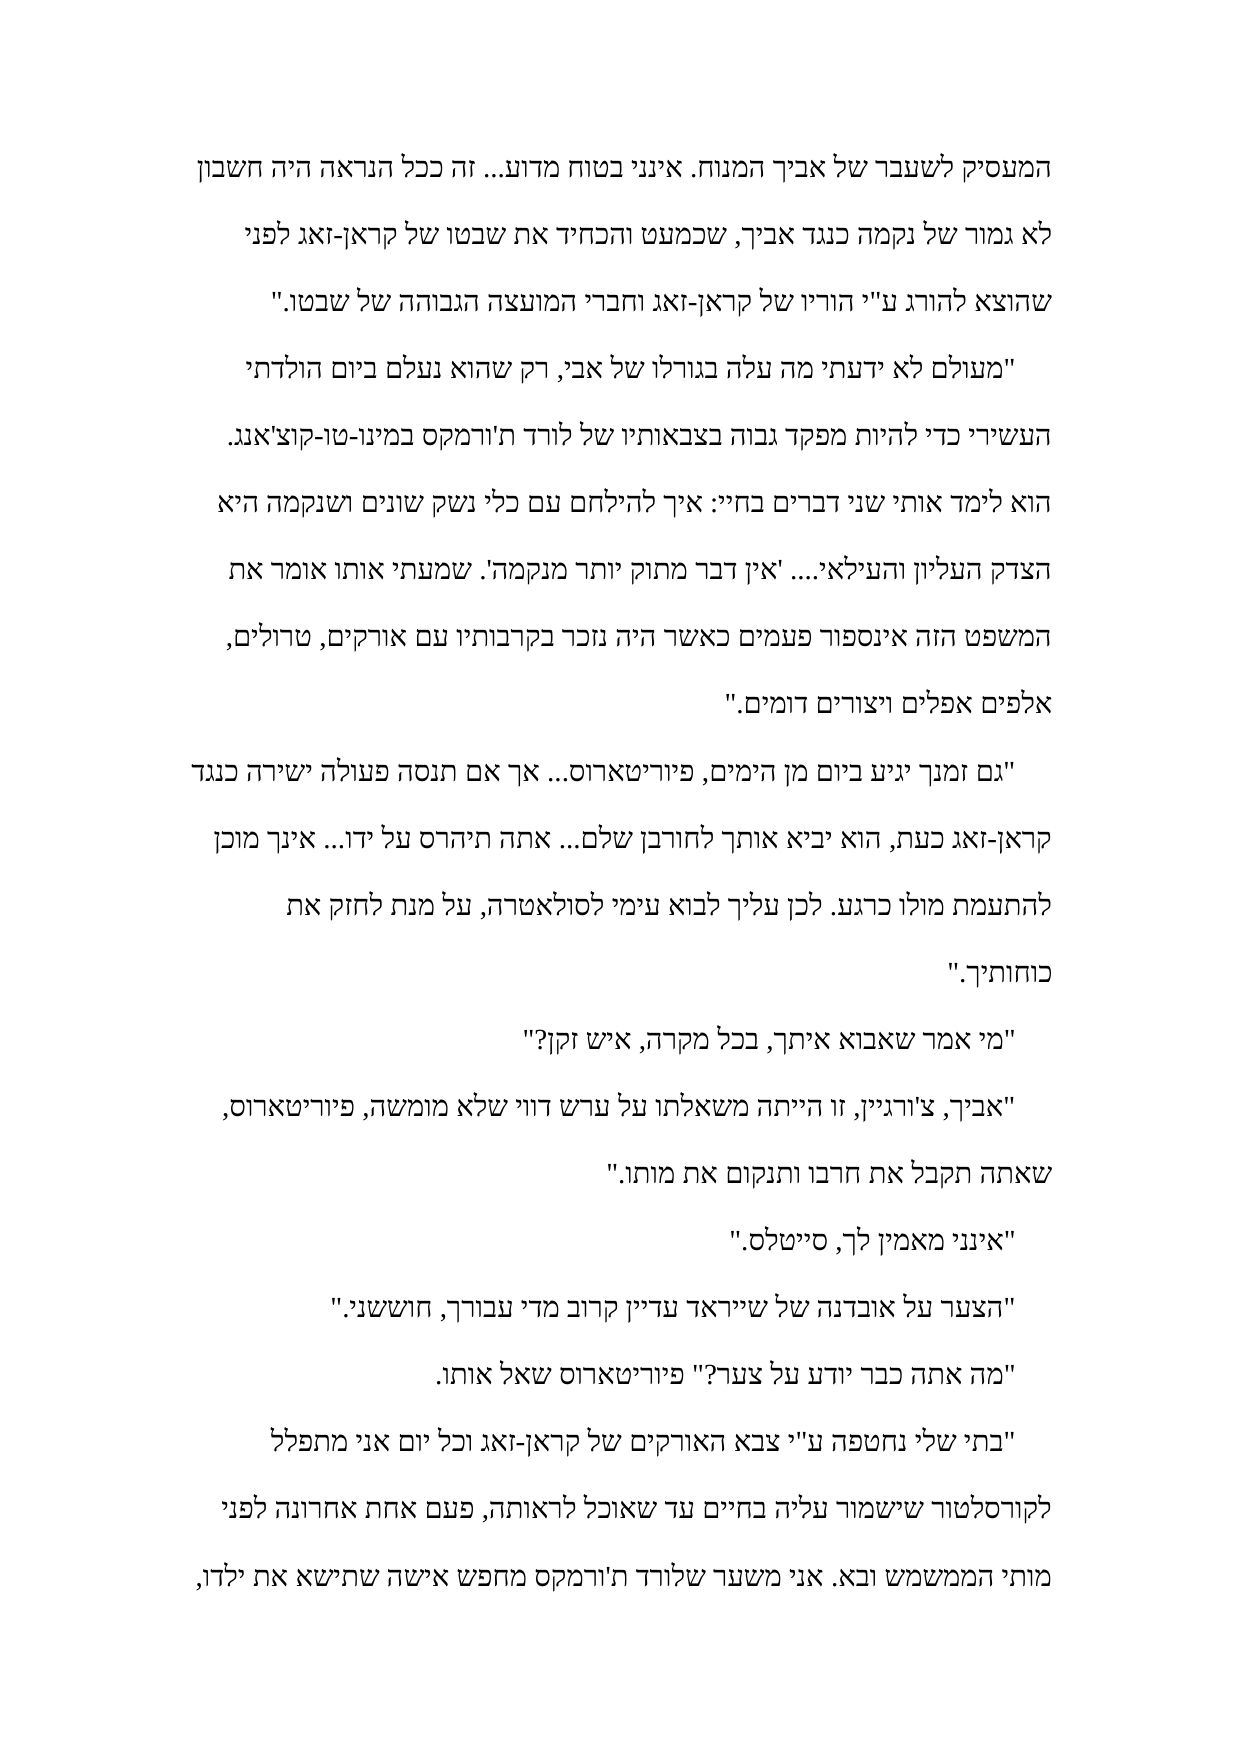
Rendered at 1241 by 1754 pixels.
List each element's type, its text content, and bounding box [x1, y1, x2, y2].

text "אינני מאמין לך, סייטלס." [187, 1223, 1053, 1257]
text "הצער על אובדנה של שייראד עדיין קרוב מדי עבורך, חוששני." [187, 1290, 1053, 1324]
text "בתי שלי נחטפה ע"י צבא האורקים של קראן-זאג וכל יום אני מתפלל לקורסלטור שישמור עליה בחיים עד שאוכל לראותה, פעם אחת אחרונה לפני מותי הממשמש ובא. אני משער שלורד ת'ורמקס מחפש אישה שתישא את ילדו, [187, 1424, 1053, 1592]
text "מעולם לא ידעתי מה עלה בגורלו של אבי, רק שהוא נעלם ביום הולדתי העשירי כדי להיות מפקד גבוה בצבאותיו של לורד ת'ורמקס במינו-טו-קוצ'אנג. הוא לימד אותי שני דברים בחיי: איך להילחם עם כלי נשק שונים ושנקמה היא הצדק העליון והעילאי.... 'אין דבר מתוק יותר מנקמה'. שמעתי אותו אומר את המשפט הזה אינספור פעמים כאשר היה נזכר בקרבותיו עם אורקים, טרולים, אלפים אפלים ויצורים דומים." [187, 351, 1053, 720]
text "מה אתה כבר יודע על צער?" פיוריטארוס שאל אותו. [187, 1357, 1053, 1391]
text "אביך, צ'ורגיין, זו הייתה משאלתו על ערש דווי שלא מומשה, פיוריטארוס, שאתה תקבל את חרבו ותנקום את מותו." [187, 1089, 1053, 1190]
text המעסיק לשעבר של אביך המנוח. אינני בטוח מדוע... זה ככל הנראה היה חשבון לא גמור של נקמה כנגד אביך, שכמעט והכחיד את שבטו של קראן-זאג לפני שהוצא להורג ע"י הוריו של קראן-זאג וחברי המועצה הגבוהה של שבטו." [187, 150, 1053, 318]
text "מי אמר שאבוא איתך, בכל מקרה, איש זקן?" [187, 1022, 1053, 1056]
text "גם זמנך יגיע ביום מן הימים, פיוריטארוס... אך אם תנסה פעולה ישירה כנגד קראן-זאג כעת, הוא יביא אותך לחורבן שלם... אתה תיהרס על ידו... אינך מוכן להתעמת מולו כרגע. לכן עליך לבוא עימי לסולאטרה, על מנת לחזק את כוחותיך." [187, 754, 1053, 988]
